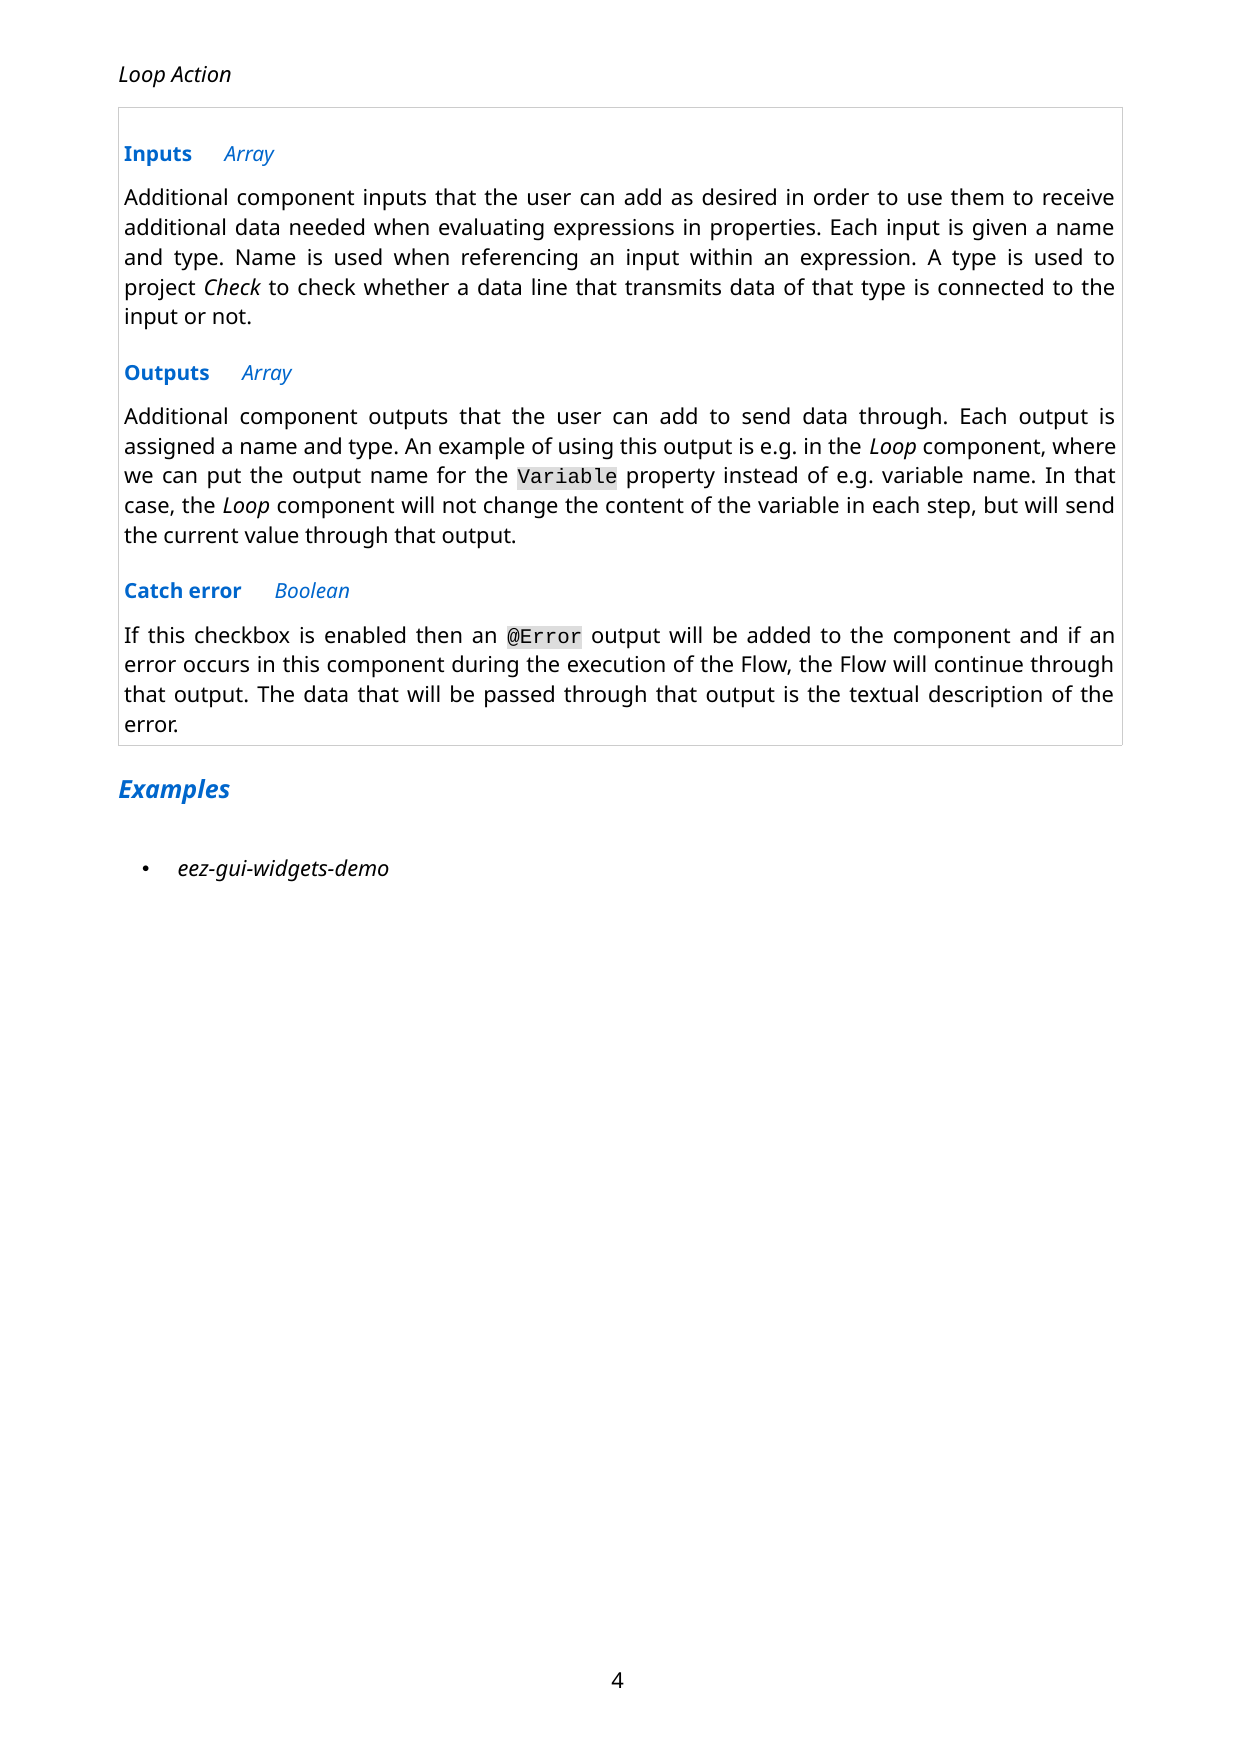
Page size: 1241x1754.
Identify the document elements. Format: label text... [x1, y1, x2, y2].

table_cell Inputs Array Additional component inputs that the user can add as desired in order to use them to receive additional data needed when evaluating expressions in properties. Each input is given a name and type. Name is used when referencing an input within an expression. A type is used to project Check to check whether a data line that transmits data of that type is connected to the input or not. Outputs Array Additional component outputs that the user can add to send data through. Each output is assigned a name and type. An example of using this output is e.g. in the Loop component, where we can put the output name for the Variable property instead of e.g. variable name. In that case, the Loop component will not change the content of the variable in each step, but will send the current value through that output. Catch error Boolean If this checkbox is enabled then an @Error output will be added to the component and if an error occurs in this component during the execution of the Flow, the Flow will continue through that output. The data that will be passed through that output is the textual description of the error. [119, 108, 1122, 744]
list eez-gui-widgets-demo [142, 853, 1110, 883]
subtitle Examples [118, 771, 1122, 805]
